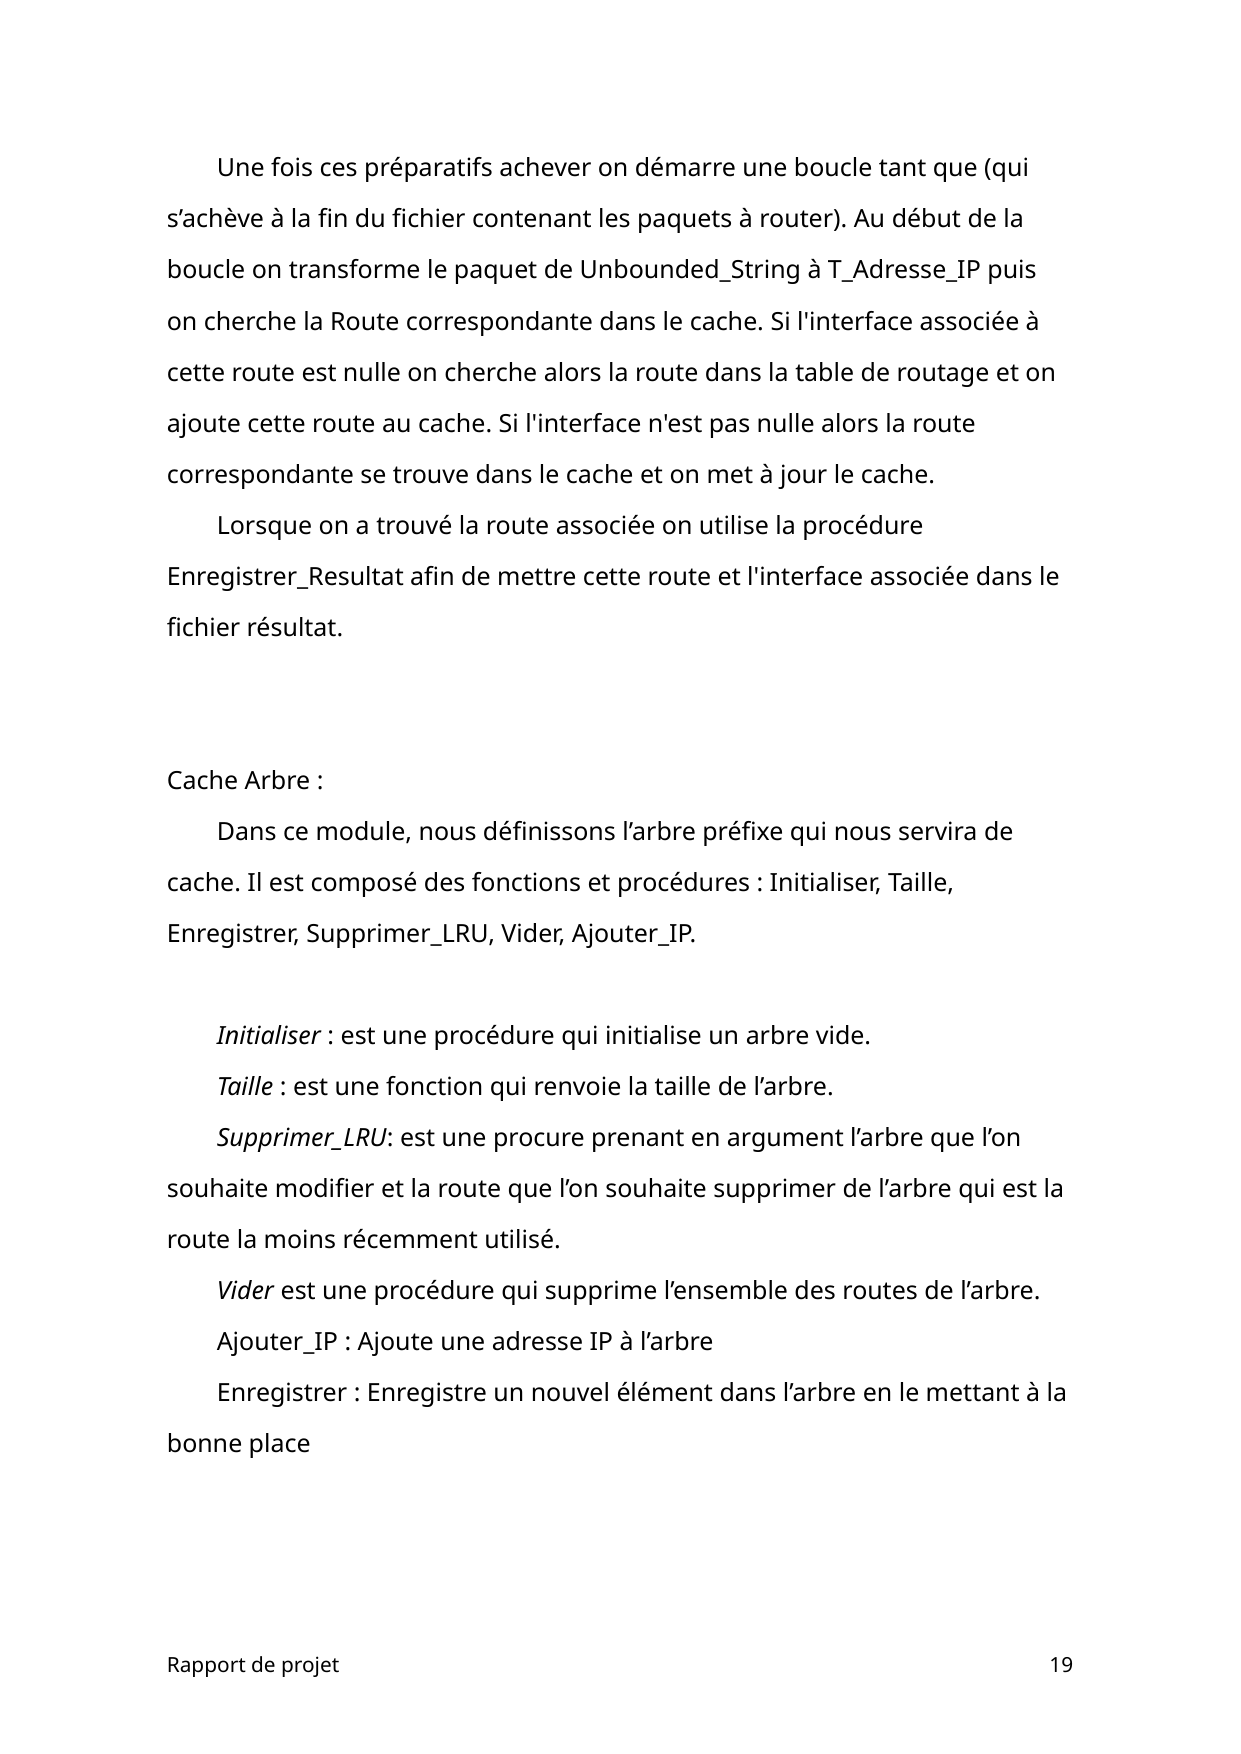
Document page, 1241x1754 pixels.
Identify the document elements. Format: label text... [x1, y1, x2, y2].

text Cache Arbre : [167, 762, 1073, 797]
text Une fois ces préparatifs achever on démarre une boucle tant que (qui s’achève à la fin du fichier contenant les paquets à router). Au début de la boucle on transforme le paquet de Unbounded_String à T_Adresse_IP puis on cherche la Route correspondante dans le cache. Si l'interface associée à cette route est nulle on cherche alors la route dans la table de routage et on ajoute cette route au cache. Si l'interface n'est pas nulle alors la route correspondante se trouve dans le cache et on met à jour le cache. [167, 150, 1073, 490]
text Vider est une procédure qui supprime l’ensemble des routes de l’arbre. [167, 1273, 1073, 1307]
text Taille : est une fonction qui renvoie la taille de l’arbre. [167, 1069, 1073, 1103]
text Initialiser : est une procédure qui initialise un arbre vide. [167, 1018, 1073, 1052]
text Ajouter_IP : Ajoute une adresse IP à l’arbre [167, 1324, 1073, 1358]
text Dans ce module, nous définissons l’arbre préfixe qui nous servira de cache. Il est composé des fonctions et procédures : Initialiser, Taille, Enregistrer, Supprimer_LRU, Vider, Ajouter_IP. [167, 813, 1073, 950]
text Enregistrer : Enregistre un nouvel élément dans l’arbre en le mettant à la bonne place [167, 1375, 1073, 1460]
text Lorsque on a trouvé la route associée on utilise la procédure Enregistrer_Resultat afin de mettre cette route et l'interface associée dans le fichier résultat. [167, 507, 1073, 643]
text Supprimer_LRU: est une procure prenant en argument l’arbre que l’on souhaite modifier et la route que l’on souhaite supprimer de l’arbre qui est la route la moins récemment utilisé. [167, 1120, 1073, 1256]
